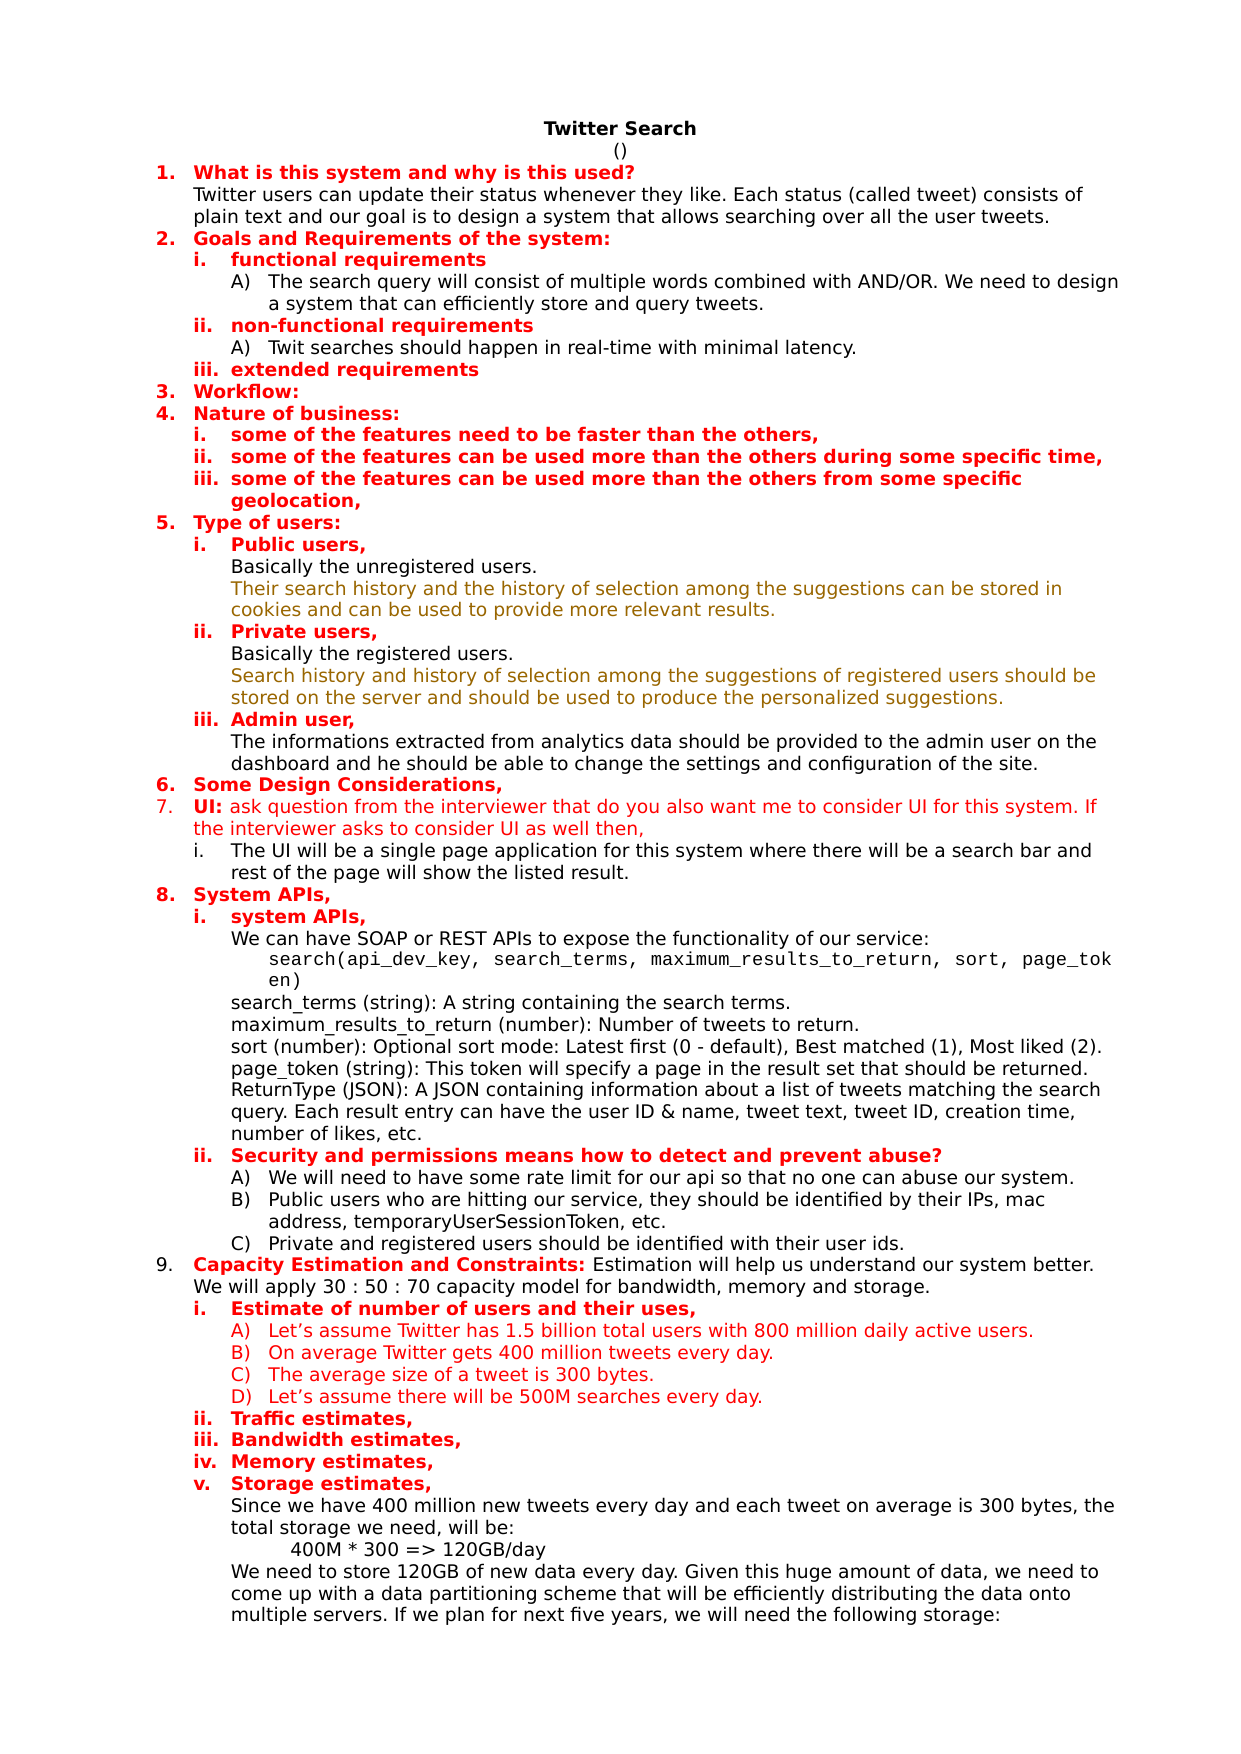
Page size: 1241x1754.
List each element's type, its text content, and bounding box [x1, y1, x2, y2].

list UI: ask question from the interviewer that do you also want me to consider UI for this system. If the interviewer asks to consider UI as well then, [156, 796, 1122, 840]
list Nature of business: [156, 402, 1122, 424]
text () [118, 140, 1122, 162]
list Twitter users can update their status whenever they like. Each status (called tweet) consists of plain text and our goal is to design a system that allows searching over all the user tweets. [156, 184, 1122, 227]
list Estimate of number of users and their uses, [193, 1298, 1122, 1320]
list extended requirements [193, 359, 1122, 381]
list Traffic estimates, [193, 1407, 1122, 1429]
list We need to store 120GB of new data every day. Given this huge amount of data, we need to come up with a data partitioning scheme that will be efficiently distributing the data onto multiple servers. If we plan for next five years, we will need the following storage: [193, 1561, 1122, 1626]
list Public users, [193, 534, 1122, 556]
list Capacity Estimation and Constraints: Estimation will help us understand our system better. [156, 1254, 1122, 1276]
list Let’s assume Twitter has 1.5 billion total users with 800 million daily active users. [231, 1320, 1122, 1342]
list Some Design Considerations, [156, 774, 1122, 796]
list system APIs, [193, 906, 1122, 927]
list maximum_results_to_return (number): Number of tweets to return. [193, 1014, 1122, 1036]
list ReturnType (JSON): A JSON containing information about a list of tweets matching the search query. Each result entry can have the user ID & name, tweet text, tweet ID, creation time, number of likes, etc. [193, 1079, 1122, 1145]
list Twit searches should happen in real-time with minimal latency. [231, 337, 1122, 359]
list Security and permissions means how to detect and prevent abuse? [193, 1145, 1122, 1167]
list 400M * 300 => 120GB/day [193, 1539, 1122, 1561]
list Type of users: [156, 512, 1122, 534]
list Storage estimates, [193, 1473, 1122, 1495]
list The search query will consist of multiple words combined with AND/OR. We need to design a system that can efficiently store and query tweets. [231, 271, 1122, 315]
list Basically the unregistered users. [193, 556, 1122, 577]
list The informations extracted from analytics data should be provided to the admin user on the dashboard and he should be able to change the settings and configuration of the site. [193, 731, 1122, 774]
text Twitter Search [118, 118, 1122, 140]
list We will need to have some rate limit for our api so that no one can abuse our system. [231, 1167, 1122, 1189]
list Let’s assume there will be 500M searches every day. [231, 1386, 1122, 1407]
list Private users, [193, 621, 1122, 643]
list The UI will be a single page application for this system where there will be a search bar and rest of the page will show the listed result. [193, 840, 1122, 884]
list Bandwidth estimates, [193, 1429, 1122, 1451]
list Since we have 400 million new tweets every day and each tweet on average is 300 bytes, the total storage we need, will be: [193, 1495, 1122, 1539]
list some of the features can be used more than the others during some specific time, [193, 446, 1122, 468]
list Goals and Requirements of the system: [156, 227, 1122, 249]
list Memory estimates, [193, 1451, 1122, 1473]
list page_token (string): This token will specify a page in the result set that should be returned. [193, 1057, 1122, 1079]
list search(api_dev_key, search_terms, maximum_results_to_return, sort, page_token) [231, 949, 1122, 992]
list Search history and history of selection among the suggestions of registered users should be stored on the server and should be used to produce the personalized suggestions. [193, 665, 1122, 709]
list some of the features can be used more than the others from some specific geolocation, [193, 468, 1122, 512]
list On average Twitter gets 400 million tweets every day. [231, 1342, 1122, 1364]
list Their search history and the history of selection among the suggestions can be stored in cookies and can be used to provide more relevant results. [193, 577, 1122, 621]
list search_terms (string): A string containing the search terms. [193, 992, 1122, 1014]
list functional requirements [193, 249, 1122, 271]
list We can have SOAP or REST APIs to expose the functionality of our service: [193, 927, 1122, 949]
list We will apply 30 : 50 : 70 capacity model for bandwidth, memory and storage. [156, 1276, 1122, 1298]
list Workflow: [156, 381, 1122, 402]
list The average size of a tweet is 300 bytes. [231, 1364, 1122, 1386]
list Basically the registered users. [193, 643, 1122, 665]
list Private and registered users should be identified with their user ids. [231, 1232, 1122, 1254]
list What is this system and why is this used? [156, 162, 1122, 184]
list Public users who are hitting our service, they should be identified by their IPs, mac address, temporaryUserSessionToken, etc. [231, 1189, 1122, 1232]
list sort (number): Optional sort mode: Latest first (0 - default), Best matched (1), Most liked (2). [193, 1036, 1122, 1057]
list non-functional requirements [193, 315, 1122, 337]
list some of the features need to be faster than the others, [193, 424, 1122, 446]
list System APIs, [156, 884, 1122, 906]
list Admin user, [193, 709, 1122, 731]
